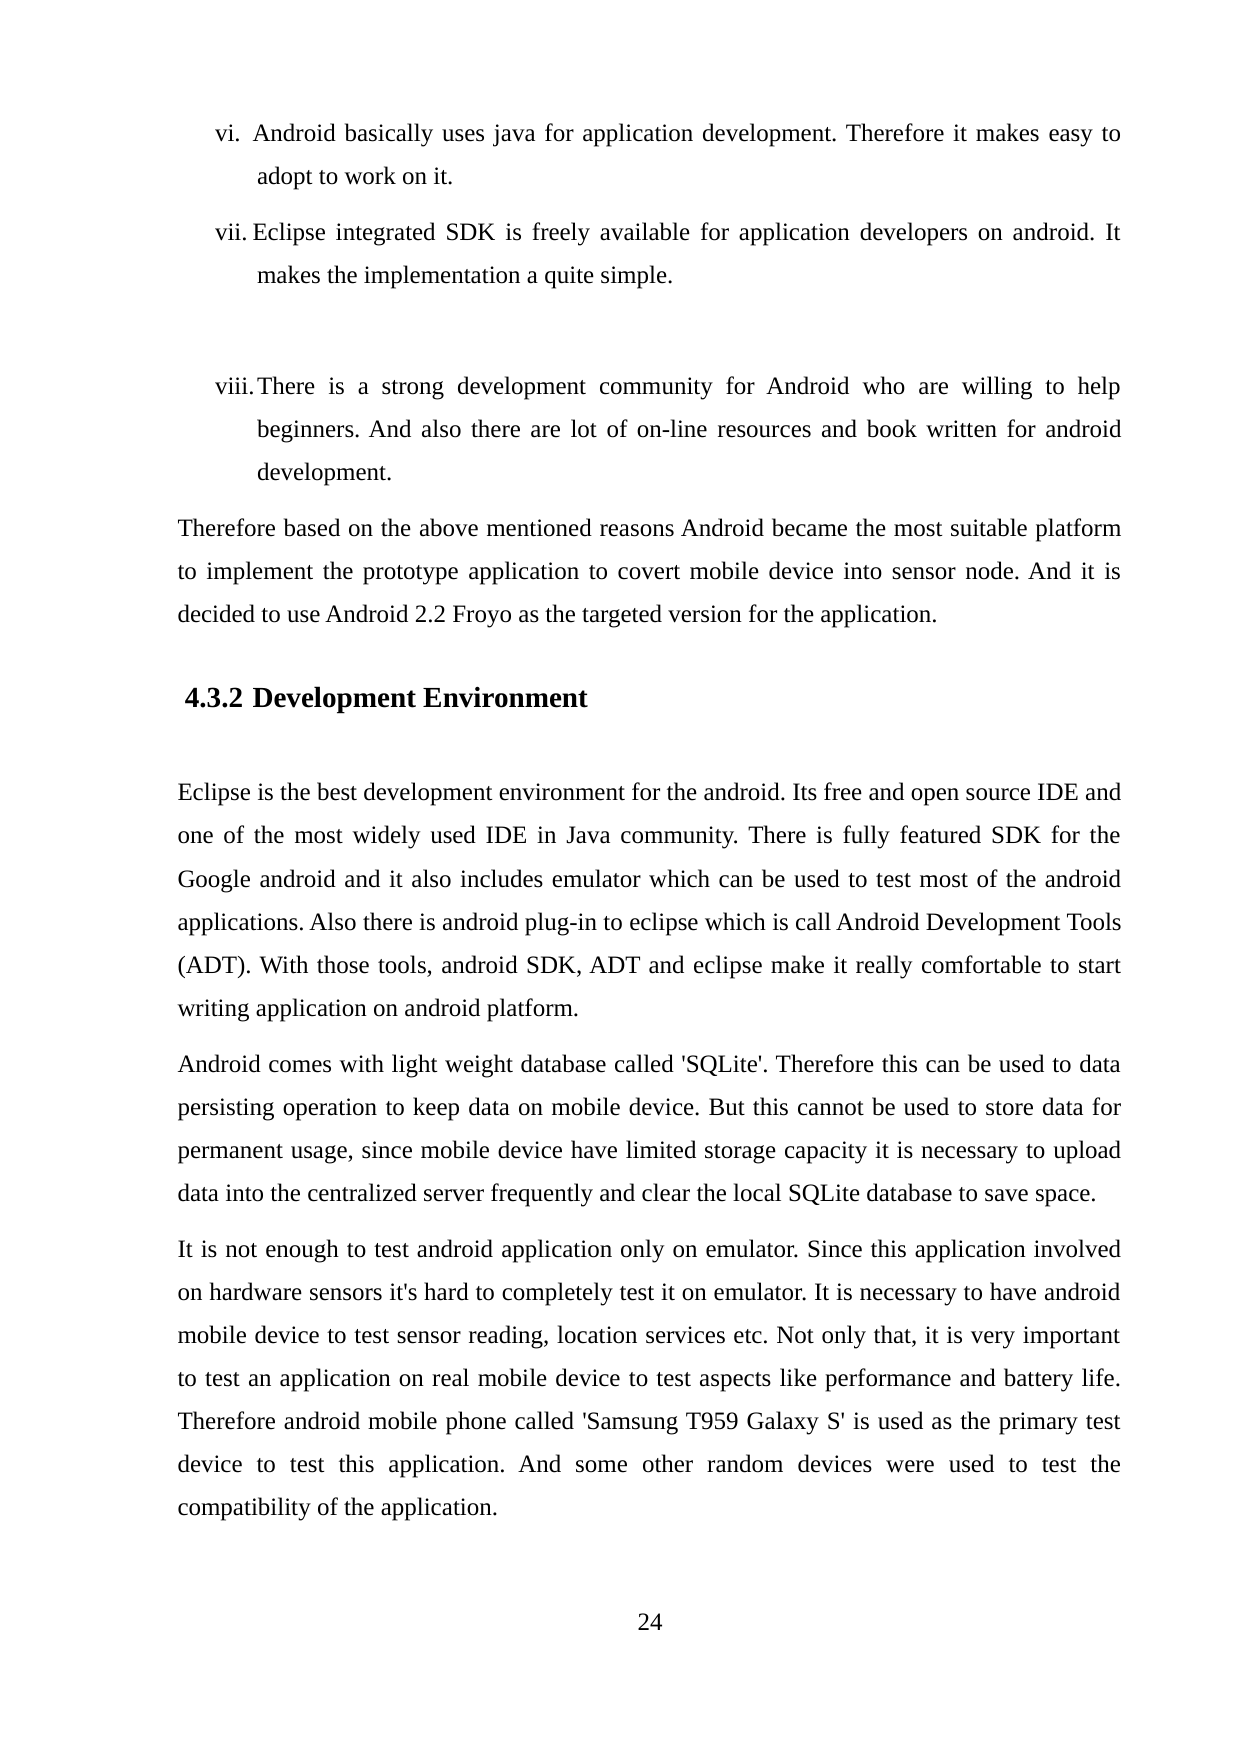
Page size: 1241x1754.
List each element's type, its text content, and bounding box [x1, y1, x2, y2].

list Eclipse integrated SDK is freely available for application developers on android. It makes the implementation a quite simple. [215, 217, 1122, 289]
text Eclipse is the best development environment for the android. Its free and open source IDE and one of the most widely used IDE in Java community. There is fully featured SDK for the Google android and it also includes emulator which can be used to test most of the android applications. Also there is android plug-in to eclipse which is call Android Development Tools (ADT). With those tools, android SDK, ADT and eclipse make it really comfortable to start writing application on android platform. [177, 777, 1122, 1022]
text Therefore based on the above mentioned reasons Android became the most suitable platform to implement the prototype application to covert mobile device into sensor node. And it is decided to use Android 2.2 Froyo as the targeted version for the application. [177, 513, 1122, 628]
subtitle Development Environment [177, 680, 1122, 713]
list Android basically uses java for application development. Therefore it makes easy to adopt to work on it. [215, 118, 1122, 190]
list There is a strong development community for Android who are willing to help beginners. And also there are lot of on-line resources and book written for android development. [215, 371, 1122, 486]
text It is not enough to test android application only on emulator. Since this application involved on hardware sensors it's hard to completely test it on emulator. It is necessary to have android mobile device to test sensor reading, location services etc. Not only that, it is very important to test an application on real mobile device to test aspects like performance and battery life. Therefore android mobile phone called 'Samsung T959 Galaxy S' is used as the primary test device to test this application. And some other random devices were used to test the compatibility of the application. [177, 1234, 1122, 1521]
text Android comes with light weight database called 'SQLite'. Therefore this can be used to data persisting operation to keep data on mobile device. But this cannot be used to store data for permanent usage, since mobile device have limited storage capacity it is necessary to upload data into the centralized server frequently and clear the local SQLite database to save space. [177, 1049, 1122, 1207]
